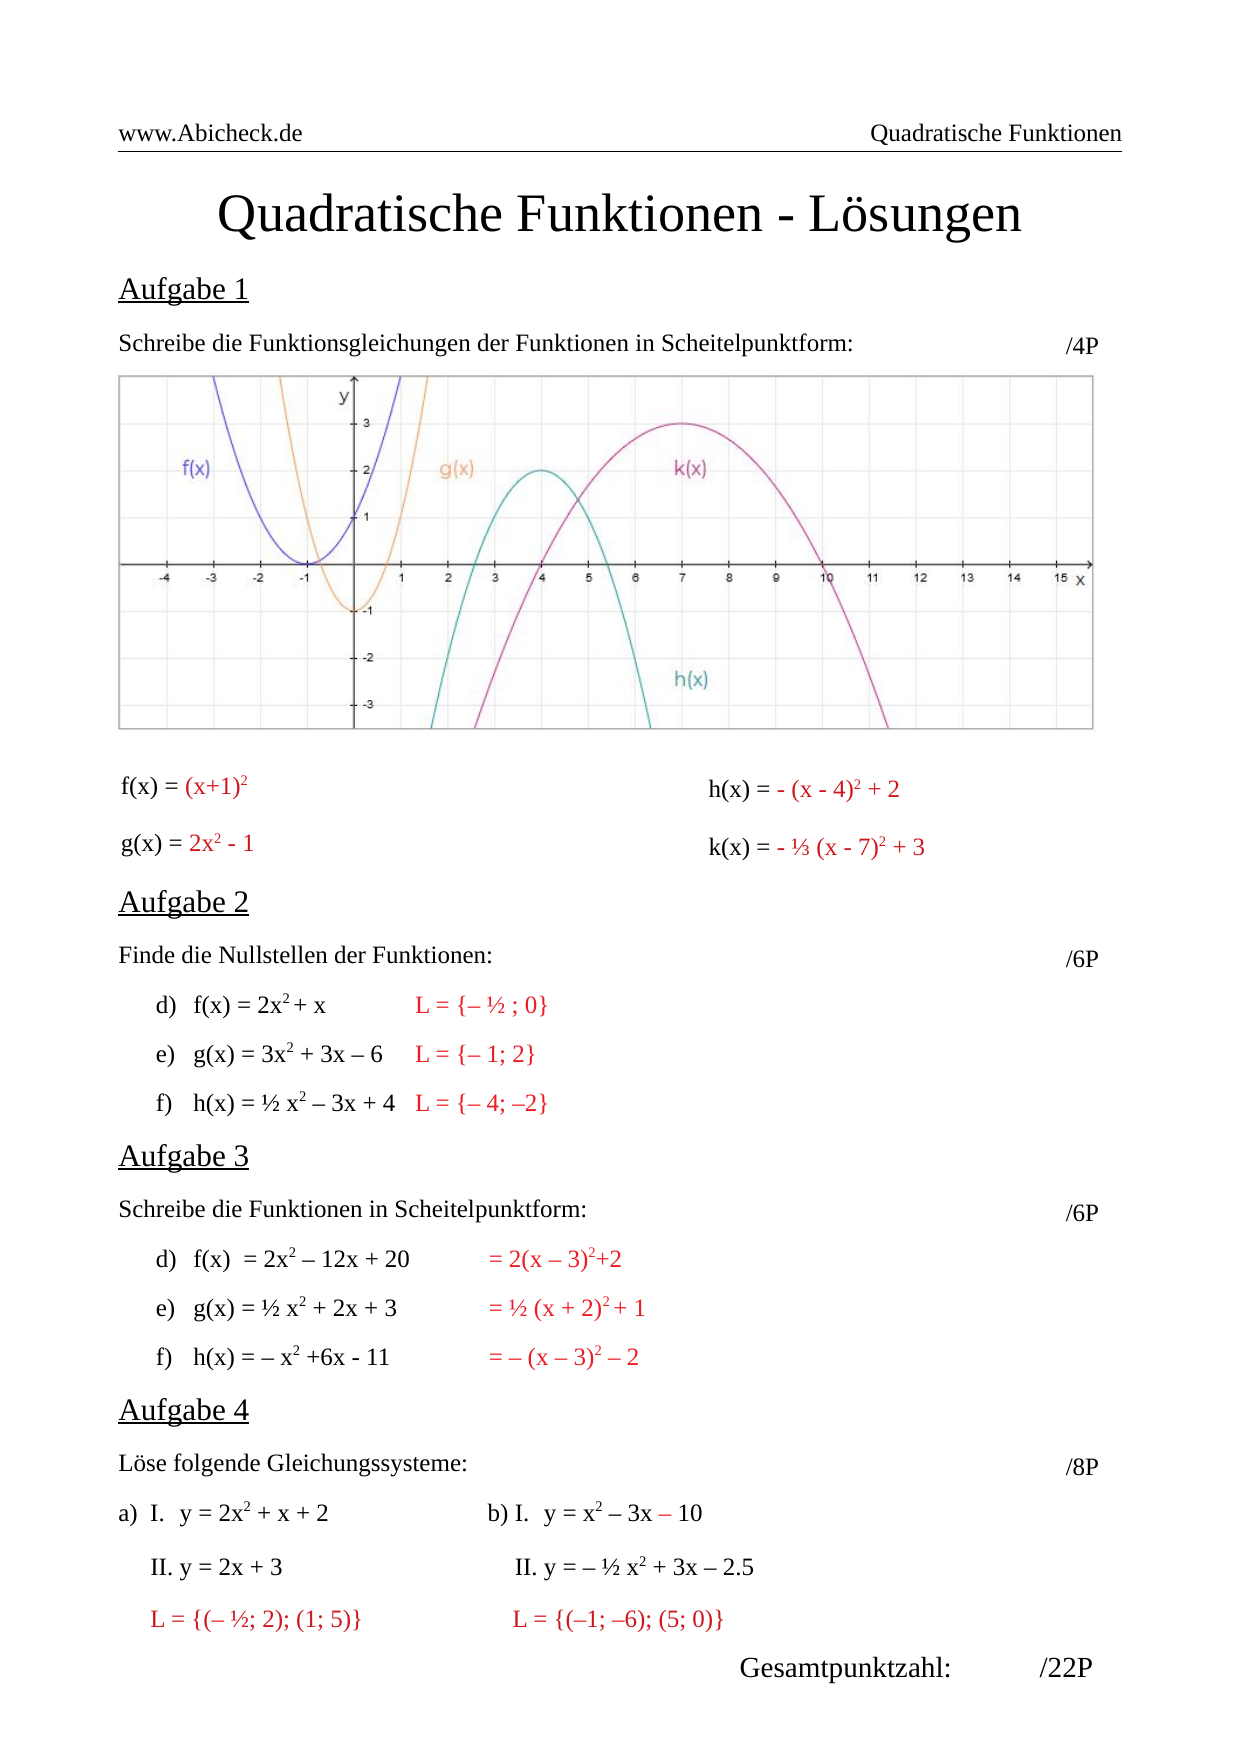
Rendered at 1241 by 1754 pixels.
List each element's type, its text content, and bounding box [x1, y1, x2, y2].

text Aufgabe 2 [118, 883, 1122, 919]
list f(x) = 2x2 + x L = {– ½ ; 0} [156, 990, 1122, 1018]
picture [115, 372, 1097, 733]
list f(x) = 2x2 – 12x + 20 = 2(x – 3)2+2 [156, 1244, 1122, 1272]
text Aufgabe 3 [118, 1137, 1122, 1173]
text a) II. y = 2x + 3 b) II. y = – ½ x2 + 3x – 2.5 [118, 1547, 1122, 1583]
list h(x) = ½ x2 – 3x + 4 L = {– 4; –2} [156, 1088, 1122, 1117]
text a) I. Iy = 2x2 + x + 2 b) I.I y = x2 – 3x – 10 [118, 1498, 1122, 1526]
text Schreibe die Funktionen in Scheitelpunktform: [118, 1194, 1122, 1223]
text Aufgabe 4 [118, 1391, 1122, 1427]
text Quadratische Funktionen - Lösungen [118, 181, 1122, 243]
text Löse folgende Gleichungssysteme: [118, 1448, 1122, 1477]
text Schreibe die Funktionsgleichungen der Funktionen in Scheitelpunktform: [118, 328, 1122, 357]
list h(x) = – x2 +6x - 11 = – (x – 3)2 – 2 [156, 1342, 1122, 1371]
text a) L = {(– ½; 2); (1; 5)} L = {(–1; –6); (5; 0)} [118, 1604, 1122, 1633]
list g(x) = ½ x2 + 2x + 3 = ½ (x + 2)2 + 1 [156, 1293, 1122, 1321]
list g(x) = 3x2 + 3x – 6 L = {– 1; 2} [156, 1039, 1122, 1067]
text Finde die Nullstellen der Funktionen: [118, 941, 1122, 969]
text Aufgabe 1 [118, 270, 1122, 306]
